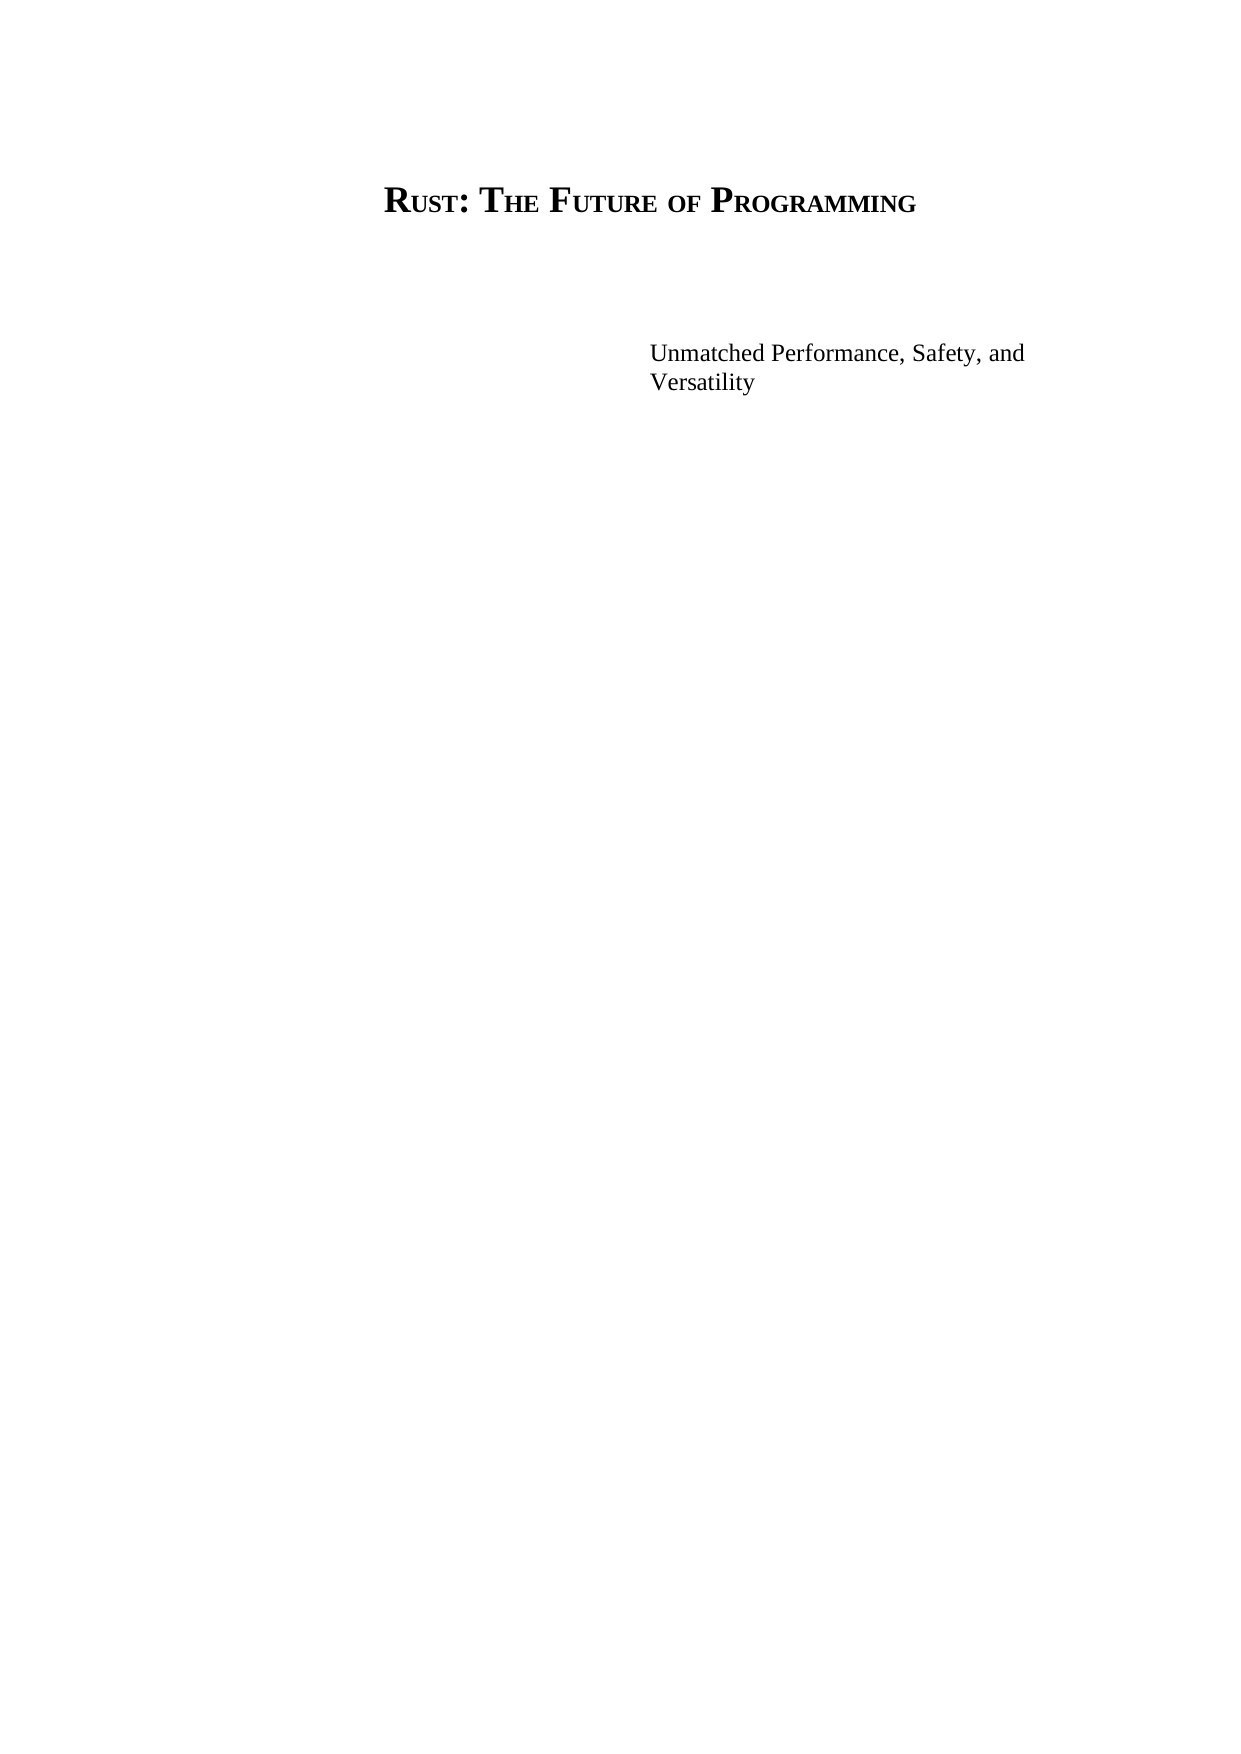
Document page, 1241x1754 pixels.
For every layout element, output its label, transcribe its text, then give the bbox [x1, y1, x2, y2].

text Rust: The Future of Programming [177, 177, 1122, 220]
text Unmatched Performance, Safety, and Versatility [649, 338, 1120, 396]
